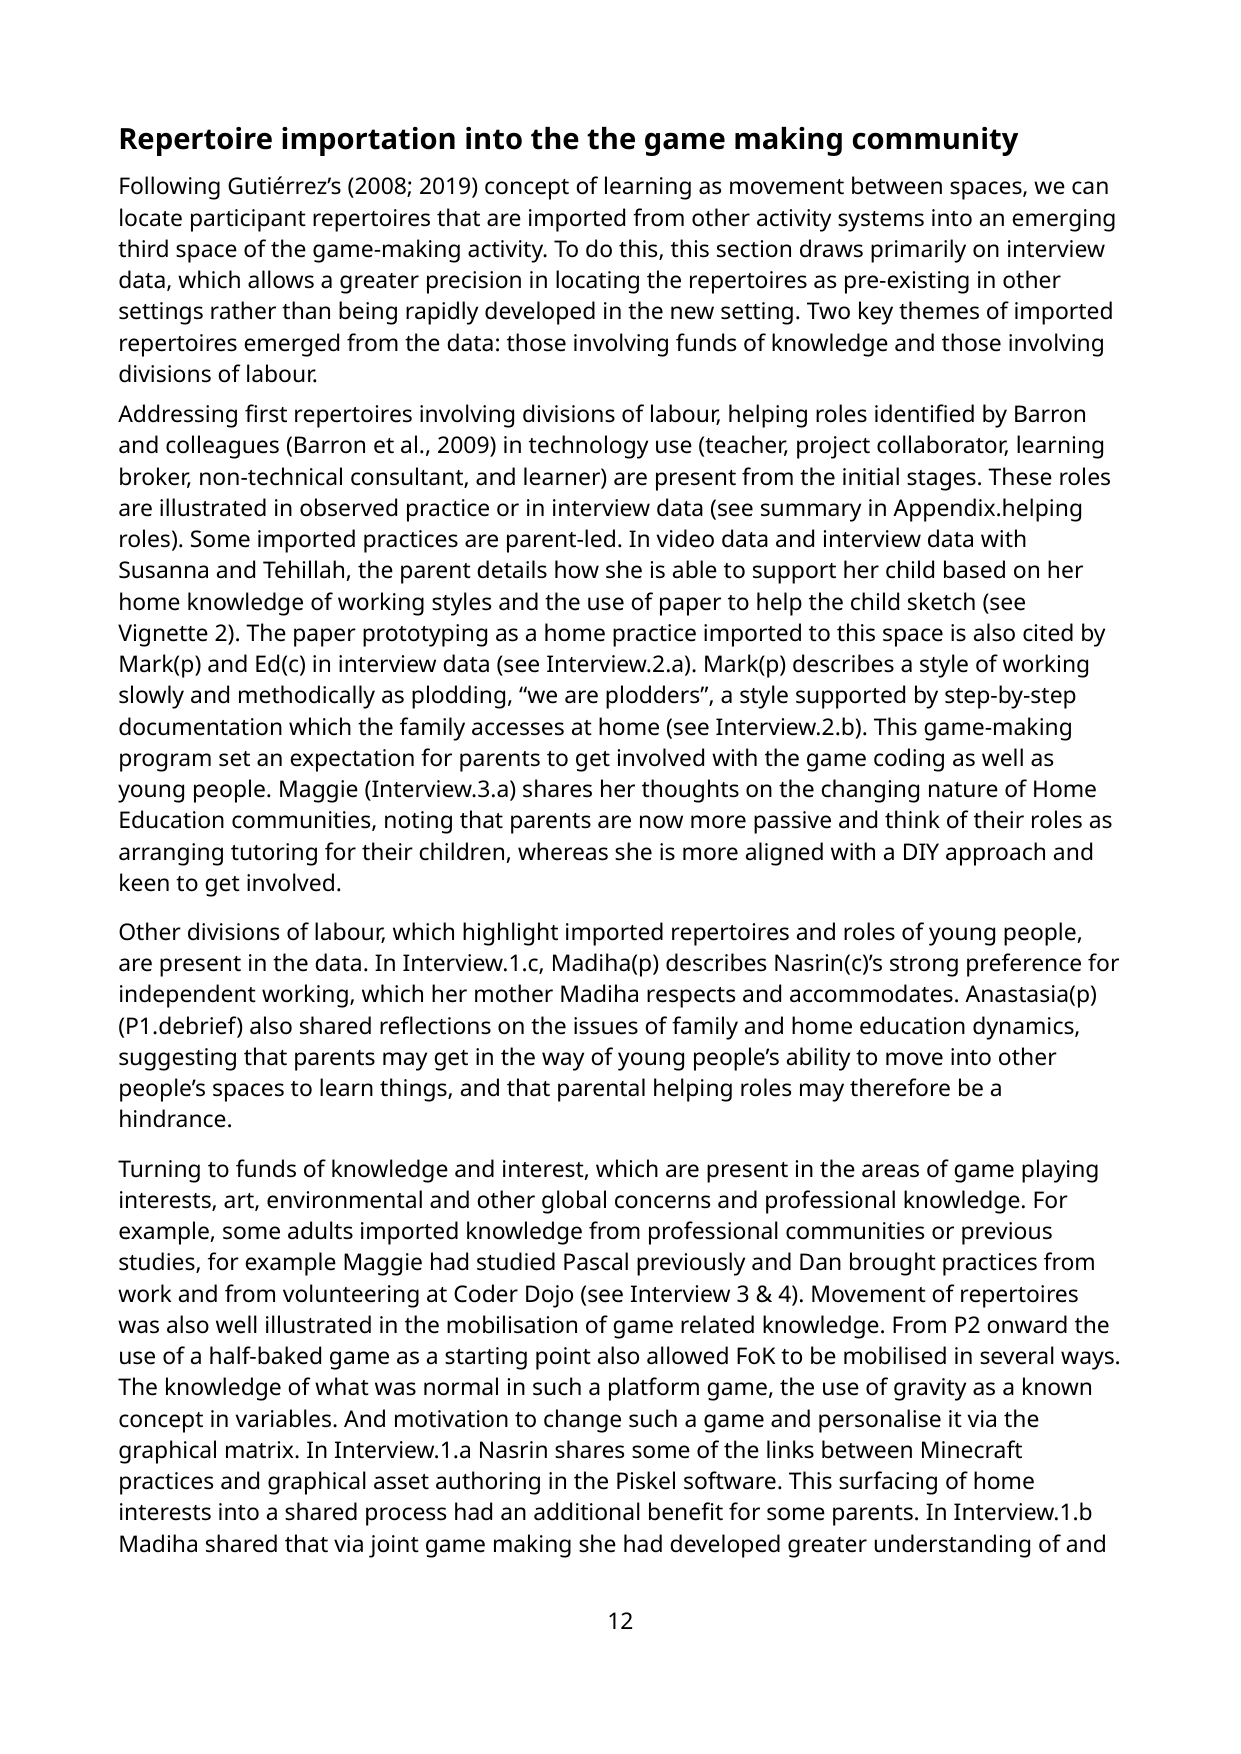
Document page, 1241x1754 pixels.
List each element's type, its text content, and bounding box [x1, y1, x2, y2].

subtitle Repertoire importation into the the game making community [118, 118, 1122, 158]
text Following Gutiérrez’s (2008; 2019) concept of learning as movement between spaces, we can locate participant repertoires that are imported from other activity systems into an emerging third space of the game-making activity. To do this, this section draws primarily on interview data, which allows a greater precision in locating the repertoires as pre-existing in other settings rather than being rapidly developed in the new setting. Two key themes of imported repertoires emerged from the data: those involving funds of knowledge and those involving divisions of labour. [118, 170, 1122, 389]
text Addressing first repertoires involving divisions of labour, helping roles identified by Barron and colleagues (Barron et al., 2009) in technology use (teacher, project collaborator, learning broker, non-technical consultant, and learner) are present from the initial stages. These roles are illustrated in observed practice or in interview data (see summary in Appendix.helping roles). Some imported practices are parent-led. In video data and interview data with Susanna and Tehillah, the parent details how she is able to support her child based on her home knowledge of working styles and the use of paper to help the child sketch (see Vignette 2). The paper prototyping as a home practice imported to this space is also cited by Mark(p) and Ed(c) in interview data (see Interview.2.a). Mark(p) describes a style of working slowly and methodically as plodding, “we are plodders”, a style supported by step-by-step documentation which the family accesses at home (see Interview.2.b). This game-making program set an expectation for parents to get involved with the game coding as well as young people. Maggie (Interview.3.a) shares her thoughts on the changing nature of Home Education communities, noting that parents are now more passive and think of their roles as arranging tutoring for their children, whereas she is more aligned with a DIY approach and keen to get involved. [118, 398, 1122, 898]
text Other divisions of labour, which highlight imported repertoires and roles of young people, are present in the data. In Interview.1.c, Madiha(p) describes Nasrin(c)’s strong preference for independent working, which her mother Madiha respects and accommodates. Anastasia(p) (P1.debrief) also shared reflections on the issues of family and home education dynamics, suggesting that parents may get in the way of young people’s ability to move into other people’s spaces to learn things, and that parental helping roles may therefore be a hindrance. [118, 916, 1122, 1135]
text Turning to funds of knowledge and interest, which are present in the areas of game playing interests, art, environmental and other global concerns and professional knowledge. For example, some adults imported knowledge from professional communities or previous studies, for example Maggie had studied Pascal previously and Dan brought practices from work and from volunteering at Coder Dojo (see Interview 3 & 4). Movement of repertoires was also well illustrated in the mobilisation of game related knowledge. From P2 onward the use of a half-baked game as a starting point also allowed FoK to be mobilised in several ways. The knowledge of what was normal in such a platform game, the use of gravity as a known concept in variables. And motivation to change such a game and personalise it via the graphical matrix. In Interview.1.a Nasrin shares some of the links between Minecraft practices and graphical asset authoring in the Piskel software. This surfacing of home interests into a shared process had an additional benefit for some parents. In Interview.1.b Madiha shared that via joint game making she had developed greater understanding of and [118, 1153, 1122, 1559]
